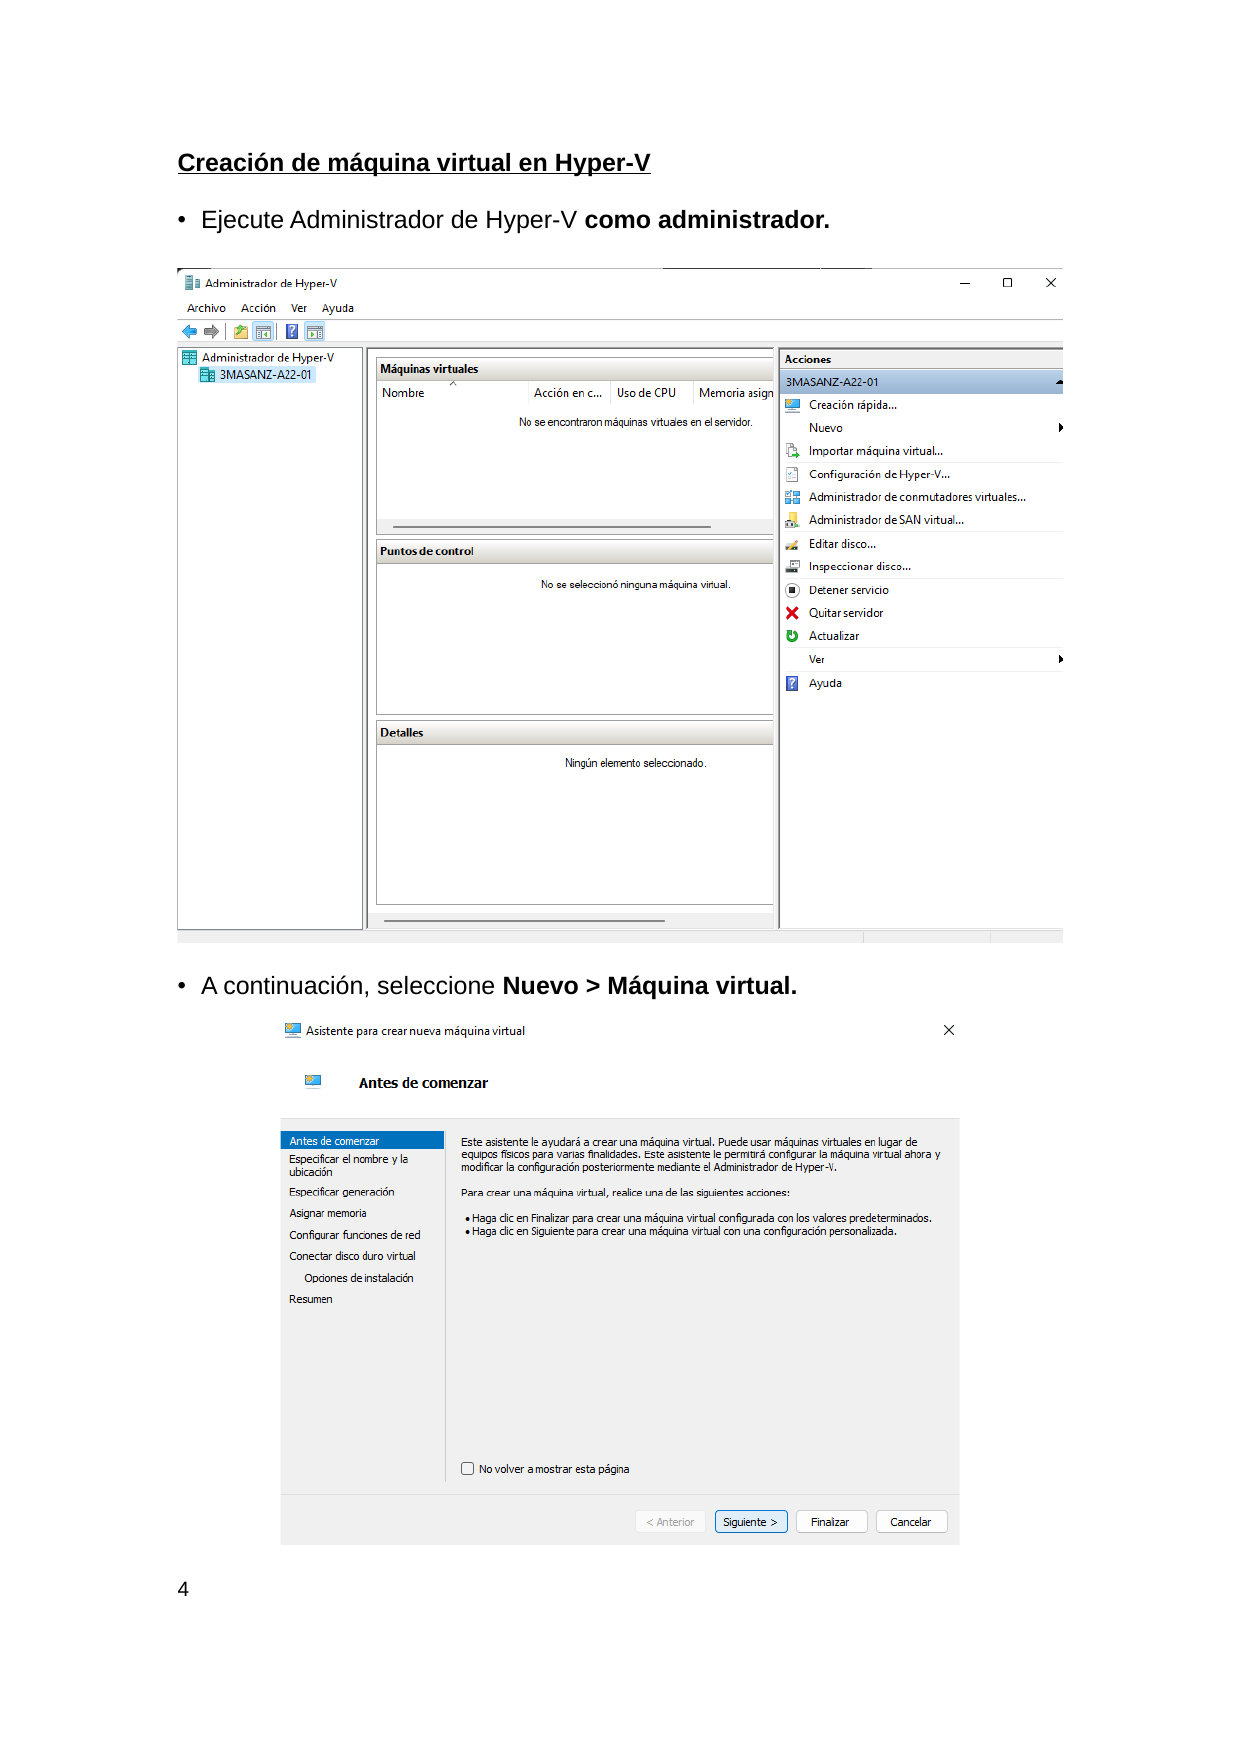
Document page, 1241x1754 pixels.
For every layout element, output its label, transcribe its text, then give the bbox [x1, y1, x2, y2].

picture [177, 268, 1063, 943]
picture [280, 1022, 960, 1545]
list A continuación, seleccione Nuevo > Máquina virtual. [177, 971, 1063, 1000]
text Creación de máquina virtual en Hyper-V [177, 148, 1063, 176]
list Ejecute Administrador de Hyper-V como administrador. [177, 205, 1063, 234]
